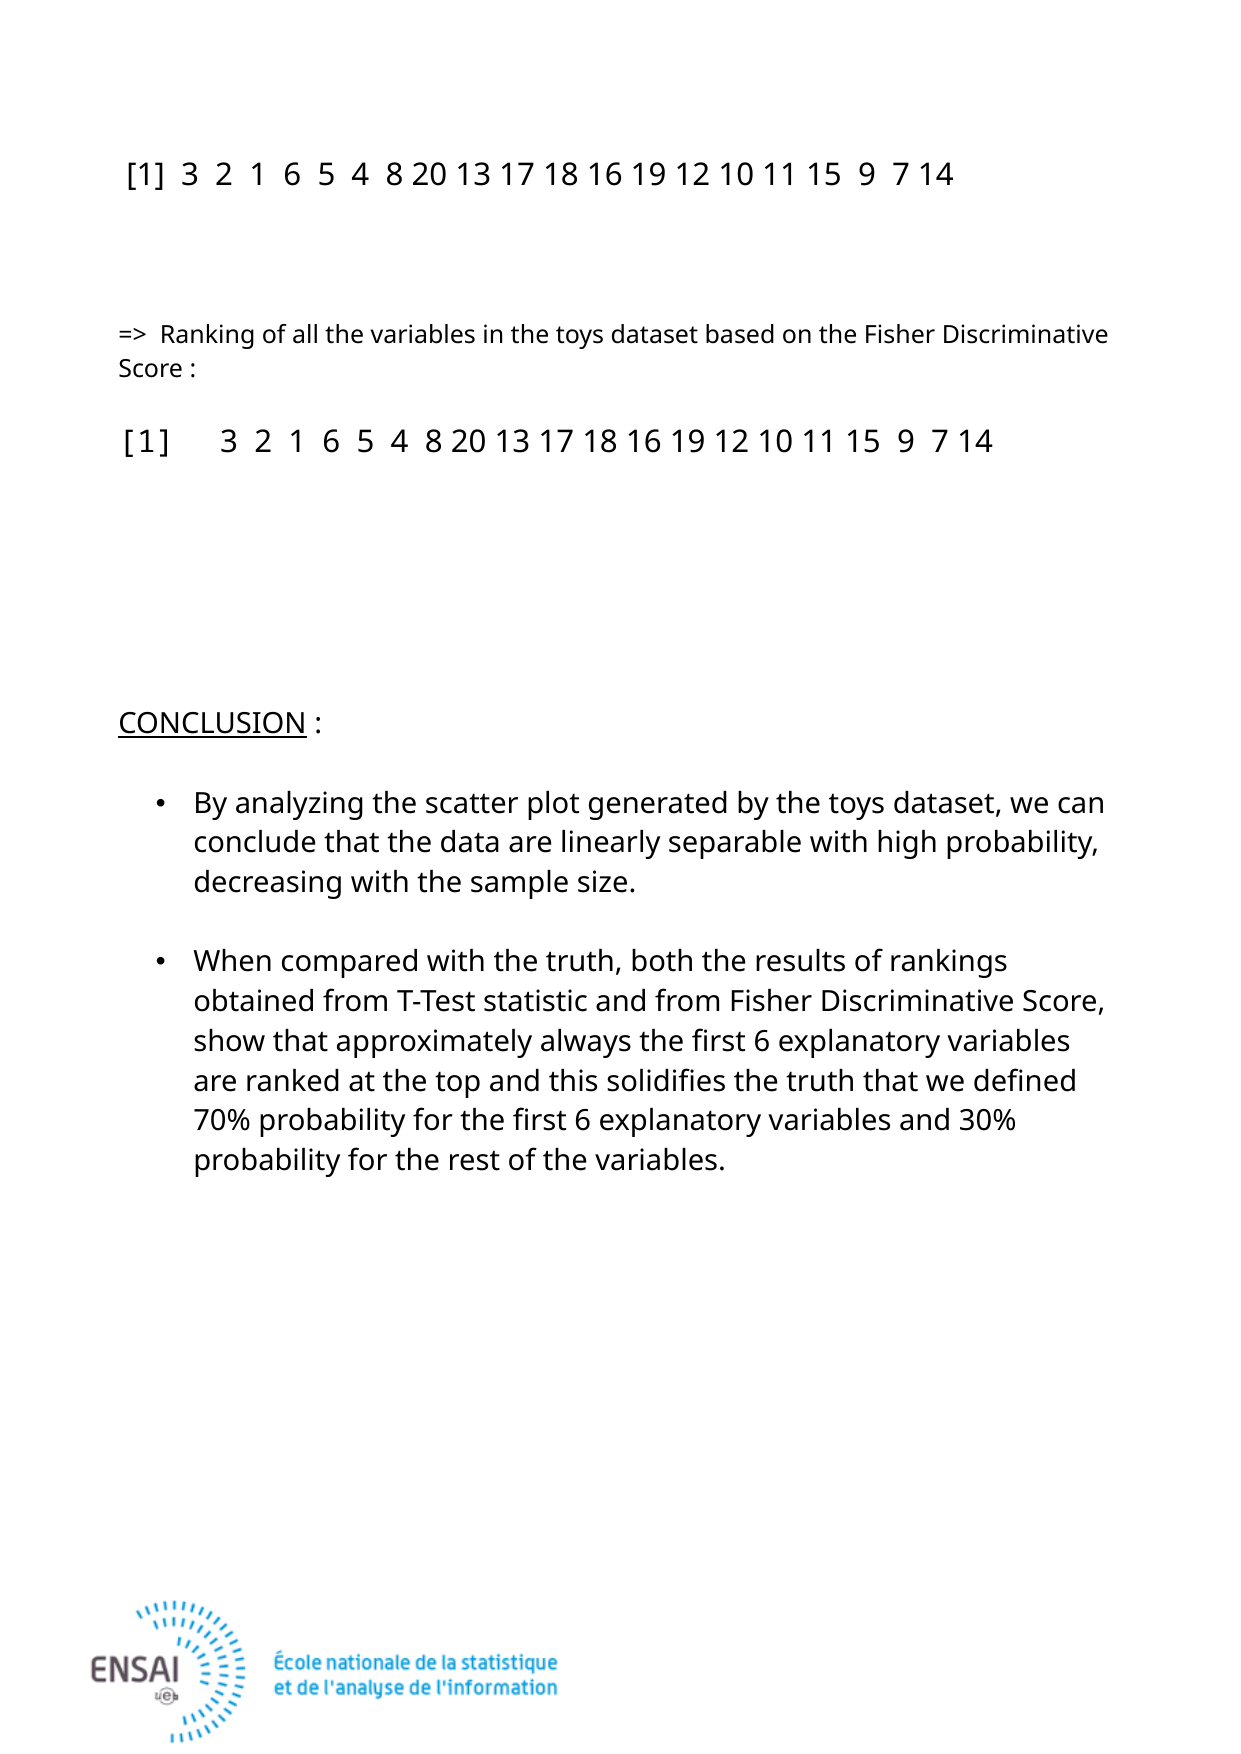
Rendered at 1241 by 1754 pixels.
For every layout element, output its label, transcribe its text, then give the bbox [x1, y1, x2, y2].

text [1] 3 2 1 6 5 4 8 20 13 17 18 16 19 12 10 11 15 9 7 14 [118, 419, 1122, 462]
list When compared with the truth, both the results of rankings obtained from T-Test statistic and from Fisher Discriminative Score, show that approximately always the first 6 explanatory variables are ranked at the top and this solidifies the truth that we defined 70% probability for the first 6 explanatory variables and 30% probability for the rest of the variables. [156, 941, 1122, 1179]
text CONCLUSION : [118, 703, 1122, 742]
text => Ranking of all the variables in the toys dataset based on the Fisher Discriminative Score : [118, 317, 1122, 385]
list By analyzing the scatter plot generated by the toys dataset, we can conclude that the data are linearly separable with high probability, decreasing with the sample size. [156, 782, 1122, 901]
text [1] 3 2 1 6 5 4 8 20 13 17 18 16 19 12 10 11 15 9 7 14 [118, 152, 1122, 195]
picture [43, 1587, 606, 1754]
